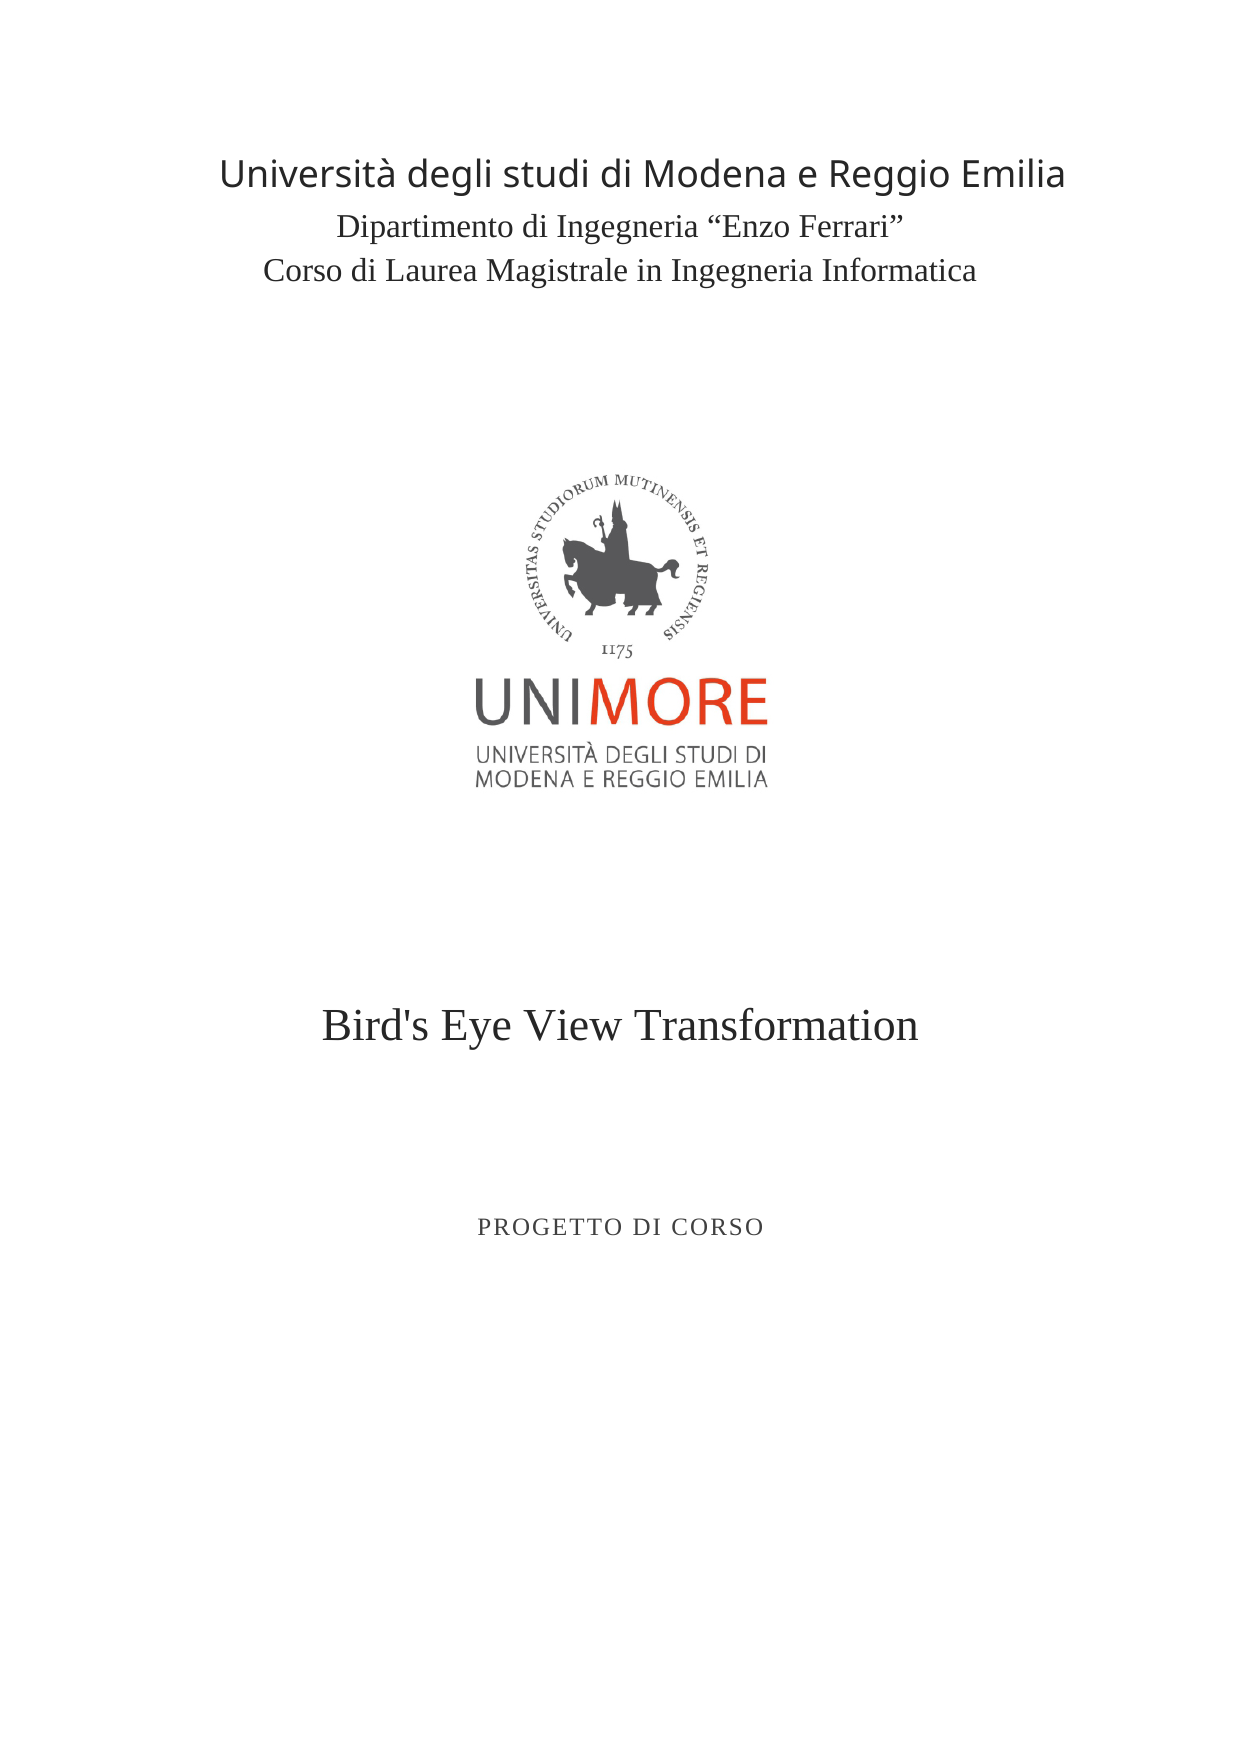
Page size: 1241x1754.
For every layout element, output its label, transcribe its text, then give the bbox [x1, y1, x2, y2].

title Corso di Laurea Magistrale in Ingegneria Informatica [118, 250, 1122, 289]
title Bird's Eye View Transformation [118, 998, 1122, 1051]
subtitle pROGETTO DI CORSO [118, 1212, 1122, 1241]
title Università degli studi di Modena e Reggio Emilia [163, 148, 1122, 199]
title Dipartimento di Ingegneria “Enzo Ferrari” [118, 206, 1122, 244]
picture [372, 455, 868, 828]
